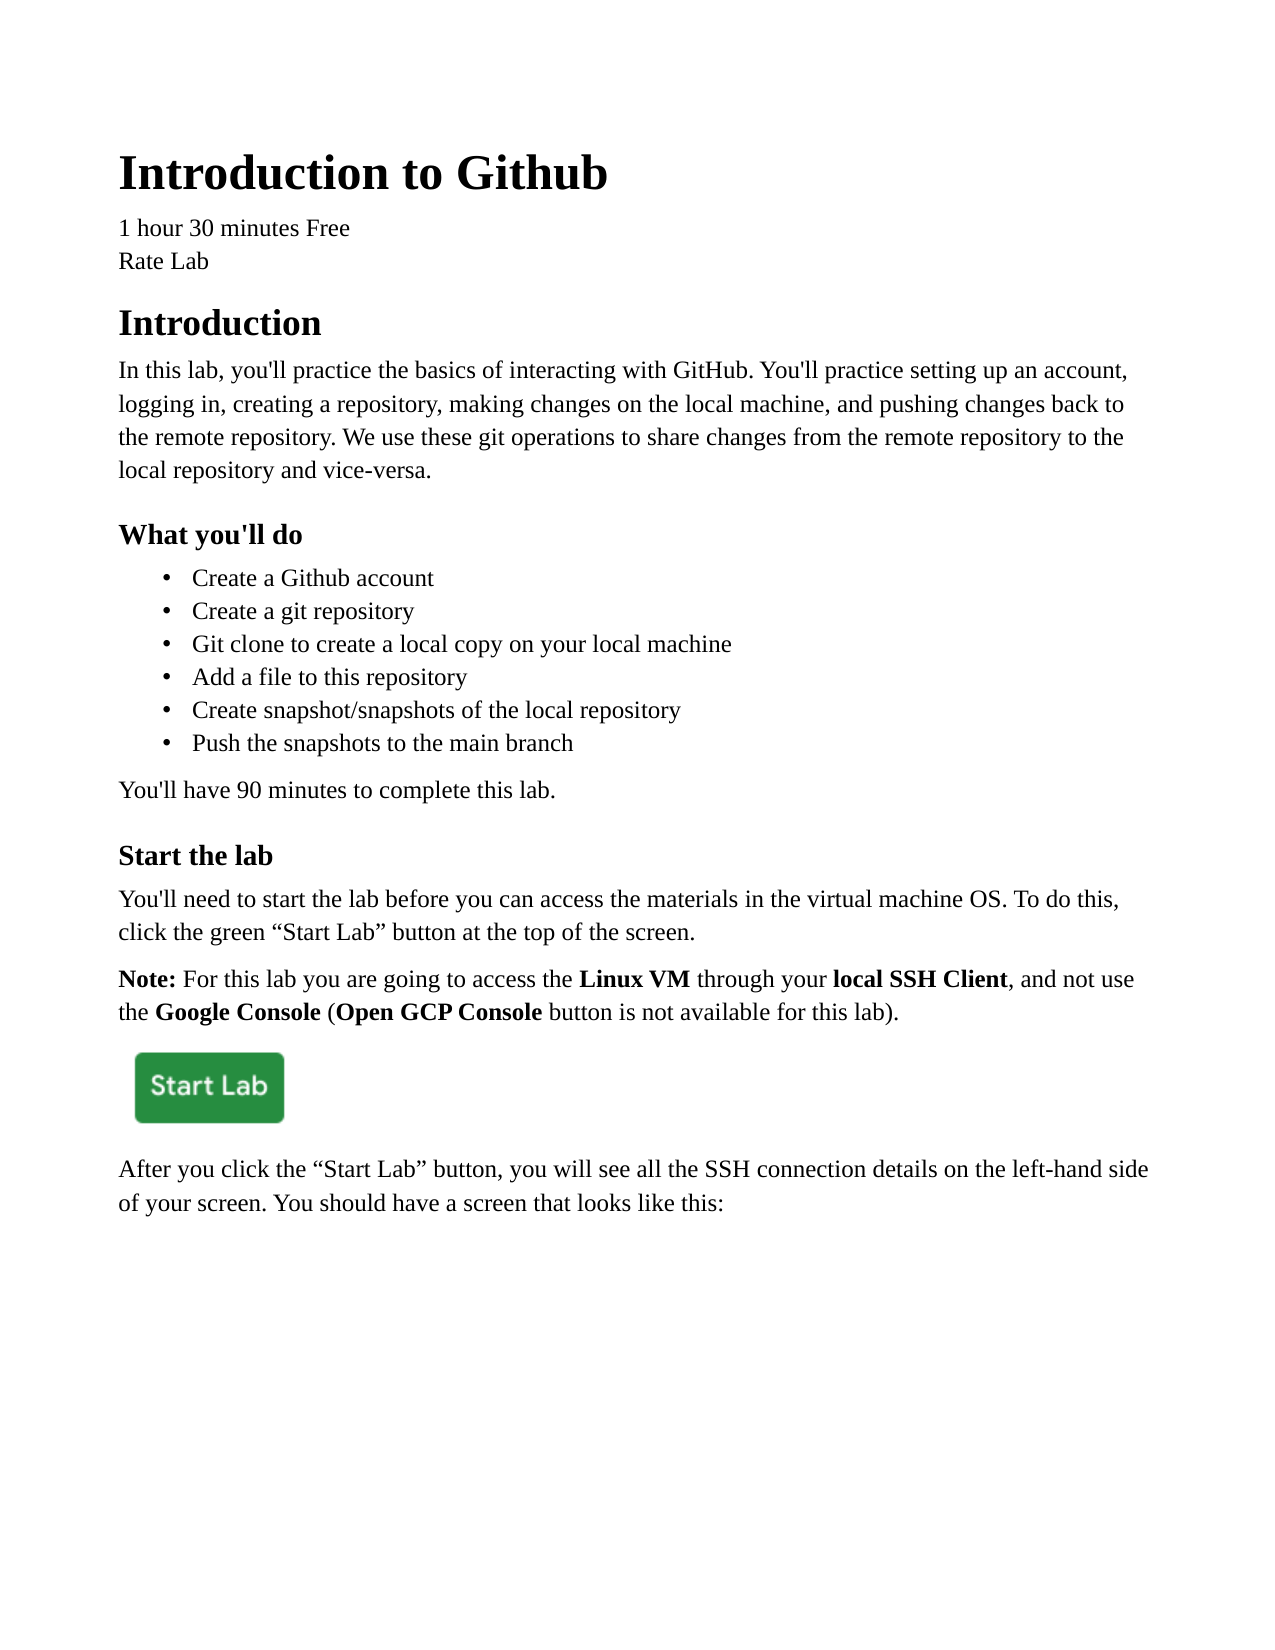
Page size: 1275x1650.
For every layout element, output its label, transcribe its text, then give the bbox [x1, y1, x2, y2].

subtitle Start the lab [118, 838, 1157, 871]
list Create a Github account [162, 563, 1157, 592]
text In this lab, you'll practice the basics of interacting with GitHub. You'll practice setting up an account, logging in, creating a repository, making changes on the local machine, and pushing changes back to the remote repository. We use these git operations to share changes from the remote repository to the local repository and vice-versa. [118, 356, 1157, 483]
subtitle What you'll do [118, 517, 1157, 550]
text You'll need to start the lab before you can access the materials in the virtual machine OS. To do this, click the green “Start Lab” button at the top of the screen. [118, 884, 1157, 946]
text 1 hour 30 minutes Free [118, 213, 1157, 242]
list Create snapshot/snapshots of the local repository [162, 695, 1157, 724]
subtitle Introduction [118, 300, 1157, 343]
subtitle Introduction to Github [118, 143, 1157, 201]
list Push the snapshots to the main branch [162, 728, 1157, 757]
text After you click the “Start Lab” button, you will see all the SSH connection details on the left-hand side of your screen. You should have a screen that looks like this: [118, 1154, 1157, 1216]
text Note: For this lab you are going to access the Linux VM through your local SSH Client, and not use the Google Console (Open GCP Console button is not available for this lab). [118, 964, 1157, 1026]
list Git clone to create a local copy on your local machine [162, 629, 1157, 658]
text Rate Lab [118, 246, 1157, 275]
text You'll have 90 minutes to complete this lab. [118, 776, 1157, 804]
list Create a git repository [162, 596, 1157, 625]
picture [118, 1045, 297, 1136]
list Add a file to this repository [162, 662, 1157, 691]
